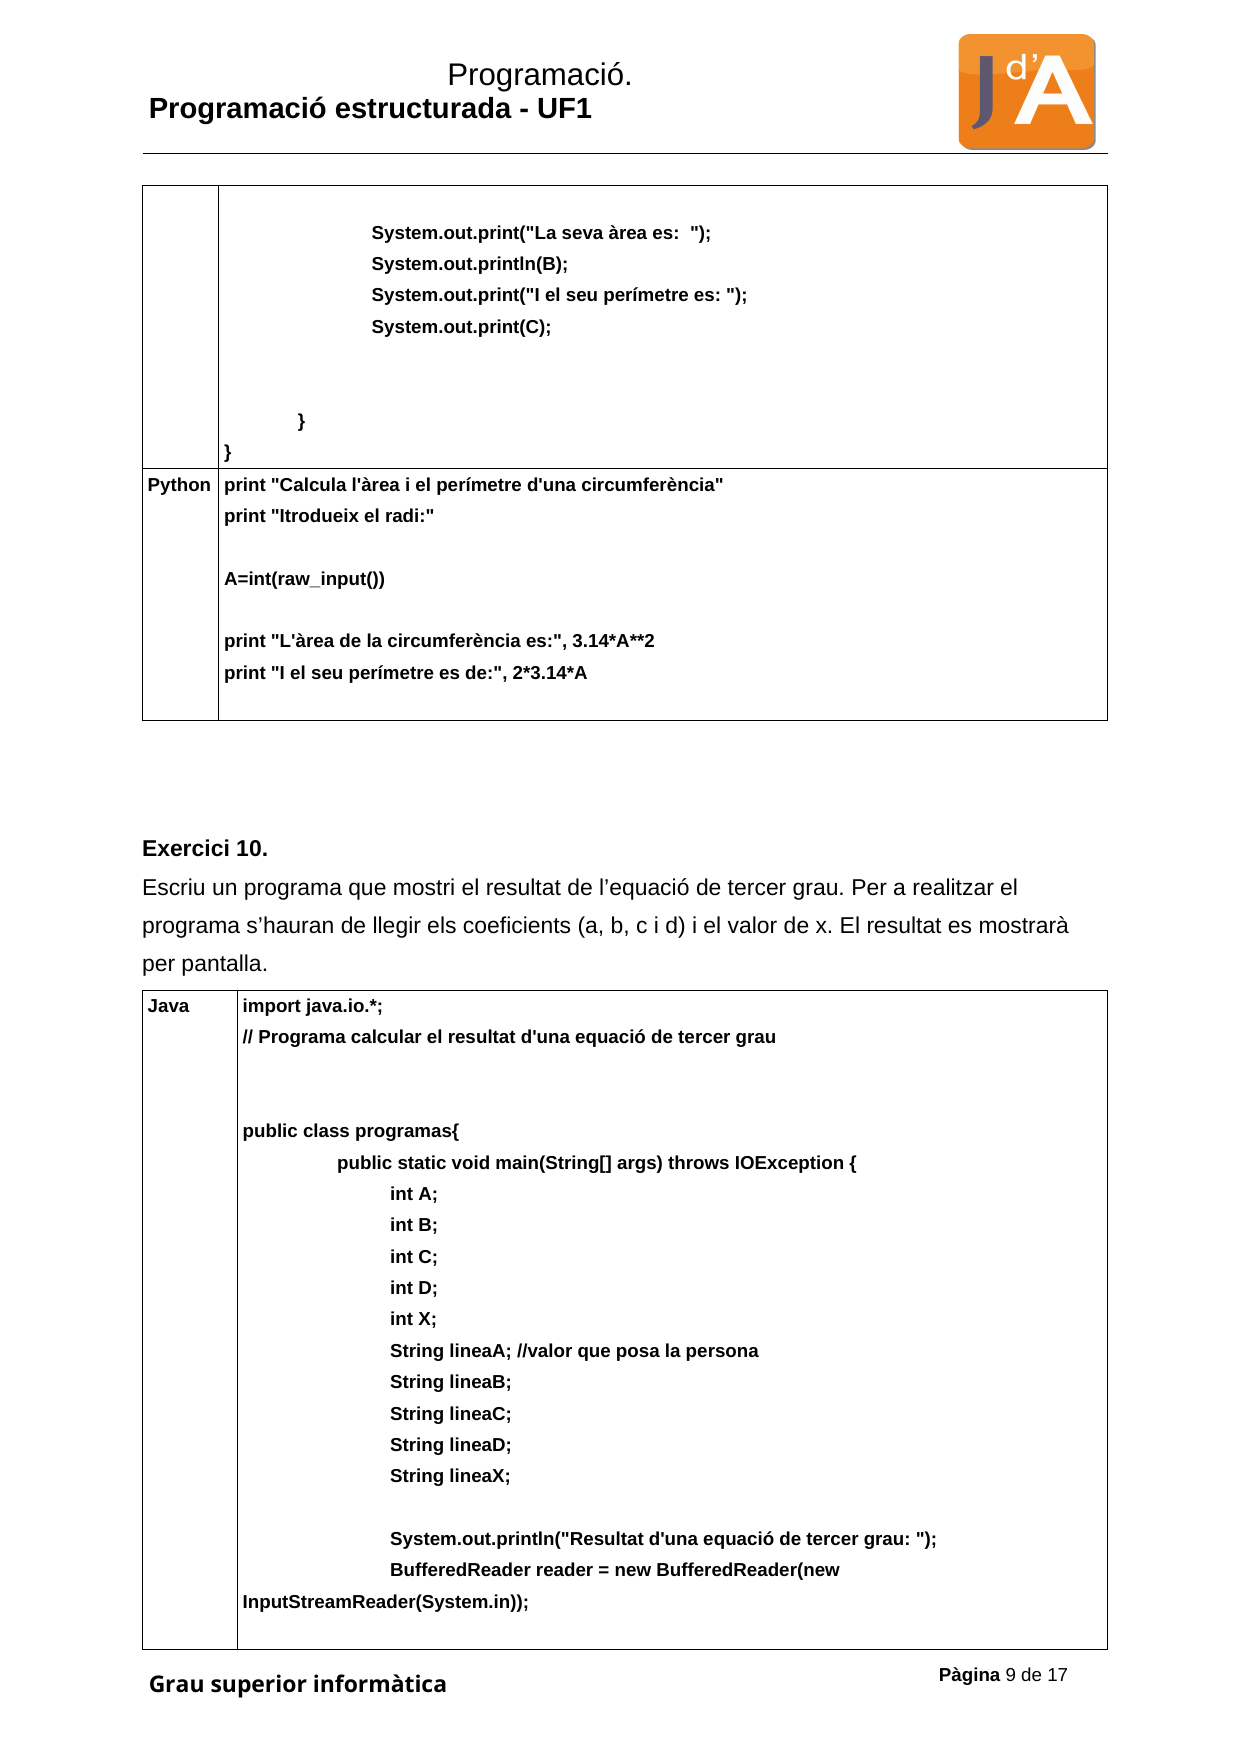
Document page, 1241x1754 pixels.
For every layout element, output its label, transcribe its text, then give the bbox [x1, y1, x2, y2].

table_header Java [143, 991, 237, 1649]
picture [958, 34, 1096, 150]
table_header import java.io.*; // Programa calcular el resultat d'una equació de tercer grau public class programas{ public static void main(String[] args) throws IOException { int A; int B; int C; int D; int X; String lineaA; //valor que posa la persona String lineaB; String lineaC; String lineaD; String lineaX; System.out.println("Resultat d'una equació de tercer grau: "); BufferedReader reader = new BufferedReader(new InputStreamReader(System.in)); [238, 991, 1107, 1649]
table_cell print "Calcula l'àrea i el perímetre d'una circumferència" print "Itrodueix el radi:" A=int(raw_input()) print "L'àrea de la circumferència es:", 3.14*A**2 print "I el seu perímetre es de:", 2*3.14*A [219, 469, 1107, 720]
table_header [143, 186, 218, 468]
text Exercici 10. [142, 836, 1107, 861]
text Escriu un programa que mostri el resultat de l’equació de tercer grau. Per a realitzar el programa s’hauran de llegir els coeficients (a, b, c i d) i el valor de x. El resultat es mostrarà per pantalla. [142, 874, 1107, 977]
table_cell Python [143, 469, 218, 720]
table_header System.out.print("La seva àrea es: "); System.out.println(B); System.out.print("I el seu perímetre es: "); System.out.print(C); } } [219, 186, 1107, 468]
